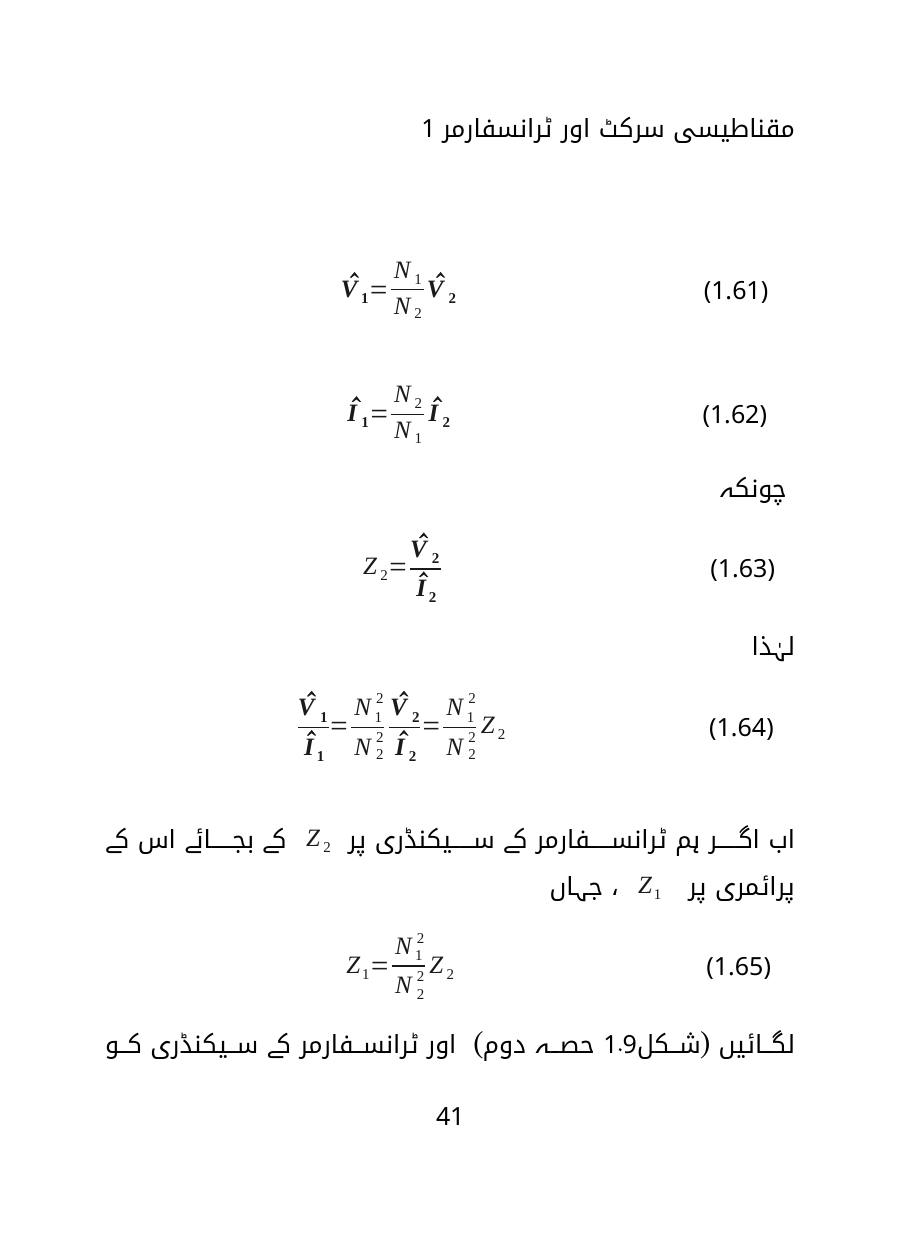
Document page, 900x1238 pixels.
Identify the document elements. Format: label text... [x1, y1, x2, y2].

table_header (1.64) [703, 684, 795, 782]
table_header [105, 251, 698, 341]
text اب اگر ہم ٹرانسفارمر کے سیکنڈری پرکے بجائے اس کے پرائمری پر ، جہاں [105, 816, 795, 911]
table_header [105, 375, 696, 465]
text چونکہ [105, 465, 795, 513]
text لہٰذا [105, 624, 795, 671]
table_header [105, 924, 701, 1021]
table_header [105, 684, 703, 782]
text لگائیں (شکل1.9 حصہ دوم) اور ٹرانسفارمر کے سیکنڈری کو شارٹ کر دیں تو اس کے پرائمری میں کرنٹ پر کوئی فرق نہیں پڑے گا۔ یوں اگر ٹرانسفارمر کے سیکنڈری پر امپیڈنسلگا ہو تو حساب کتاب کرتے وقت ہم یہ اخذ کر سکتے ہیں کہ اس کی بجائے ٹرانسفارمر کے پرائمری میں لگا ہوا ہے، جہاں مساوات 1.65 سے نکلتا ہے۔ امپیڈنس کو یوں ٹرانسفارمر کی ایک طرف سے دوسری طرف لے جایا جاسکتا ہے۔ اسی طرح وولٹ کو مساوات 1.61 اور کرنٹ کو مساوات 1.62 کے ذریعہ ایک طرف سے دوسری طرف لے جایا جاسکتا ہے۔ ہم مساوات 1.65 کو یوں بھی کہہ سکتے ہیں کہکا ٹرانسفارمر کے پرائمری میں عکسنظر آئیگا۔ اسی طرح مساوات 1.61 اور 1.62 کو ہم کہہ سکتے ہیں کہ کا عکساورکا عکسہے۔ یہ سب جملے اُلٹ بھی کہے جا سکتے ہیں، مسلا کا عکسہے وغیرہ وغیرہ۔ یوں ٹرانسفارمر ایک آئینہ کے مانند ہے جس میں ایک طرف کا عکس دوسری طرف میں دیکھا جا سکتا ہے۔ لہٰذا شکل1.9 میں حصہ اول، دوم اور ثوم تینوں مساوی ہیں۔ [105, 1021, 795, 1068]
table_header (1.61) [698, 251, 795, 341]
table_header (1.62) [696, 375, 795, 465]
table_header (1.63) [705, 525, 795, 624]
table_header (1.65) [701, 924, 795, 1021]
table_header [105, 525, 704, 624]
